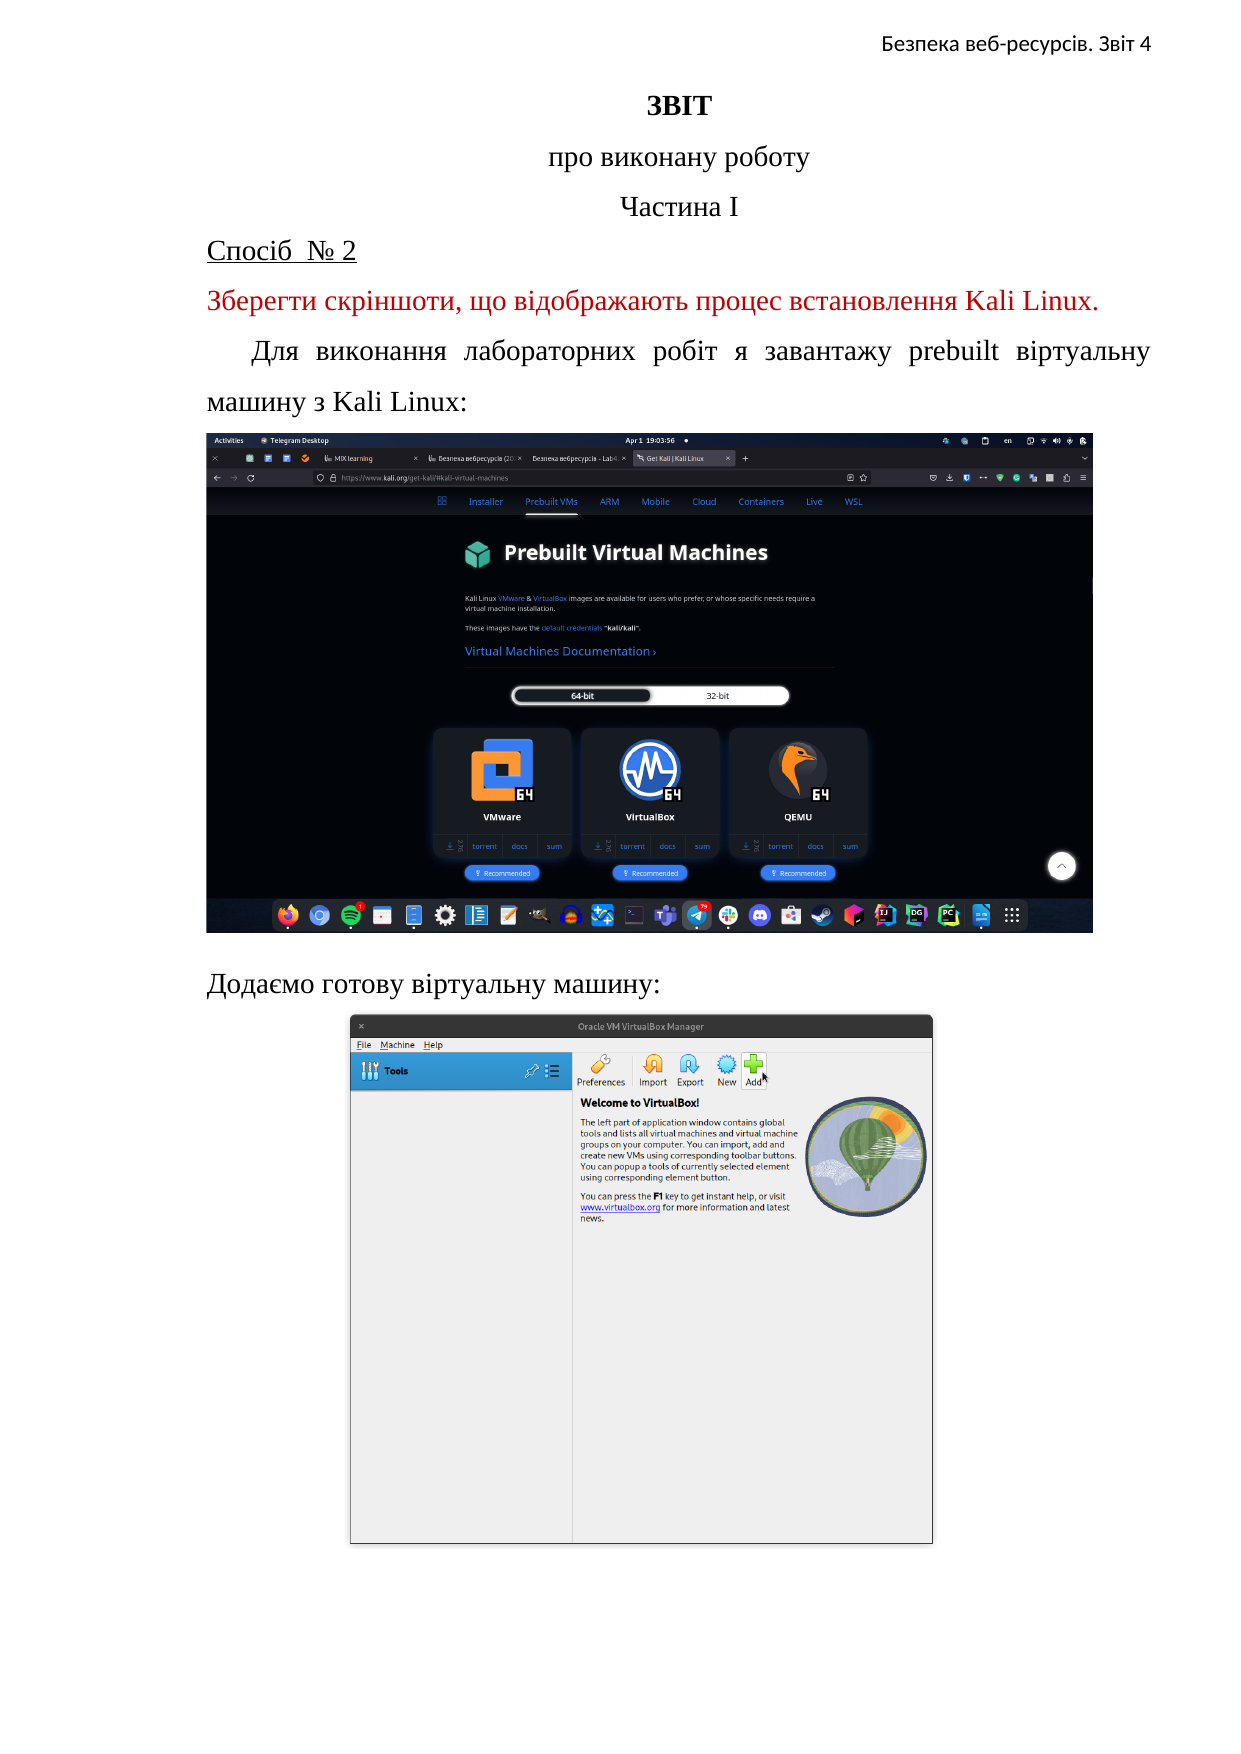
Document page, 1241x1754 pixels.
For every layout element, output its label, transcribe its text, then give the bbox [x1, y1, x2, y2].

text про виконану роботу [148, 139, 1152, 172]
list Для виконання лабораторних робіт я завантажу prebuilt віртуальну машину з Kali Linux: [207, 333, 1152, 417]
text ЗВІТ [148, 88, 1152, 122]
list Спосіб № 2 [207, 233, 1152, 266]
list Зберегти скріншоти, що відображають процес встановлення Kali Linux. [148, 283, 1152, 317]
picture [344, 1010, 938, 1549]
list Додаємо готову віртуальну машину: [207, 434, 1152, 1000]
picture [206, 433, 1093, 933]
text Частина I [148, 189, 1152, 223]
